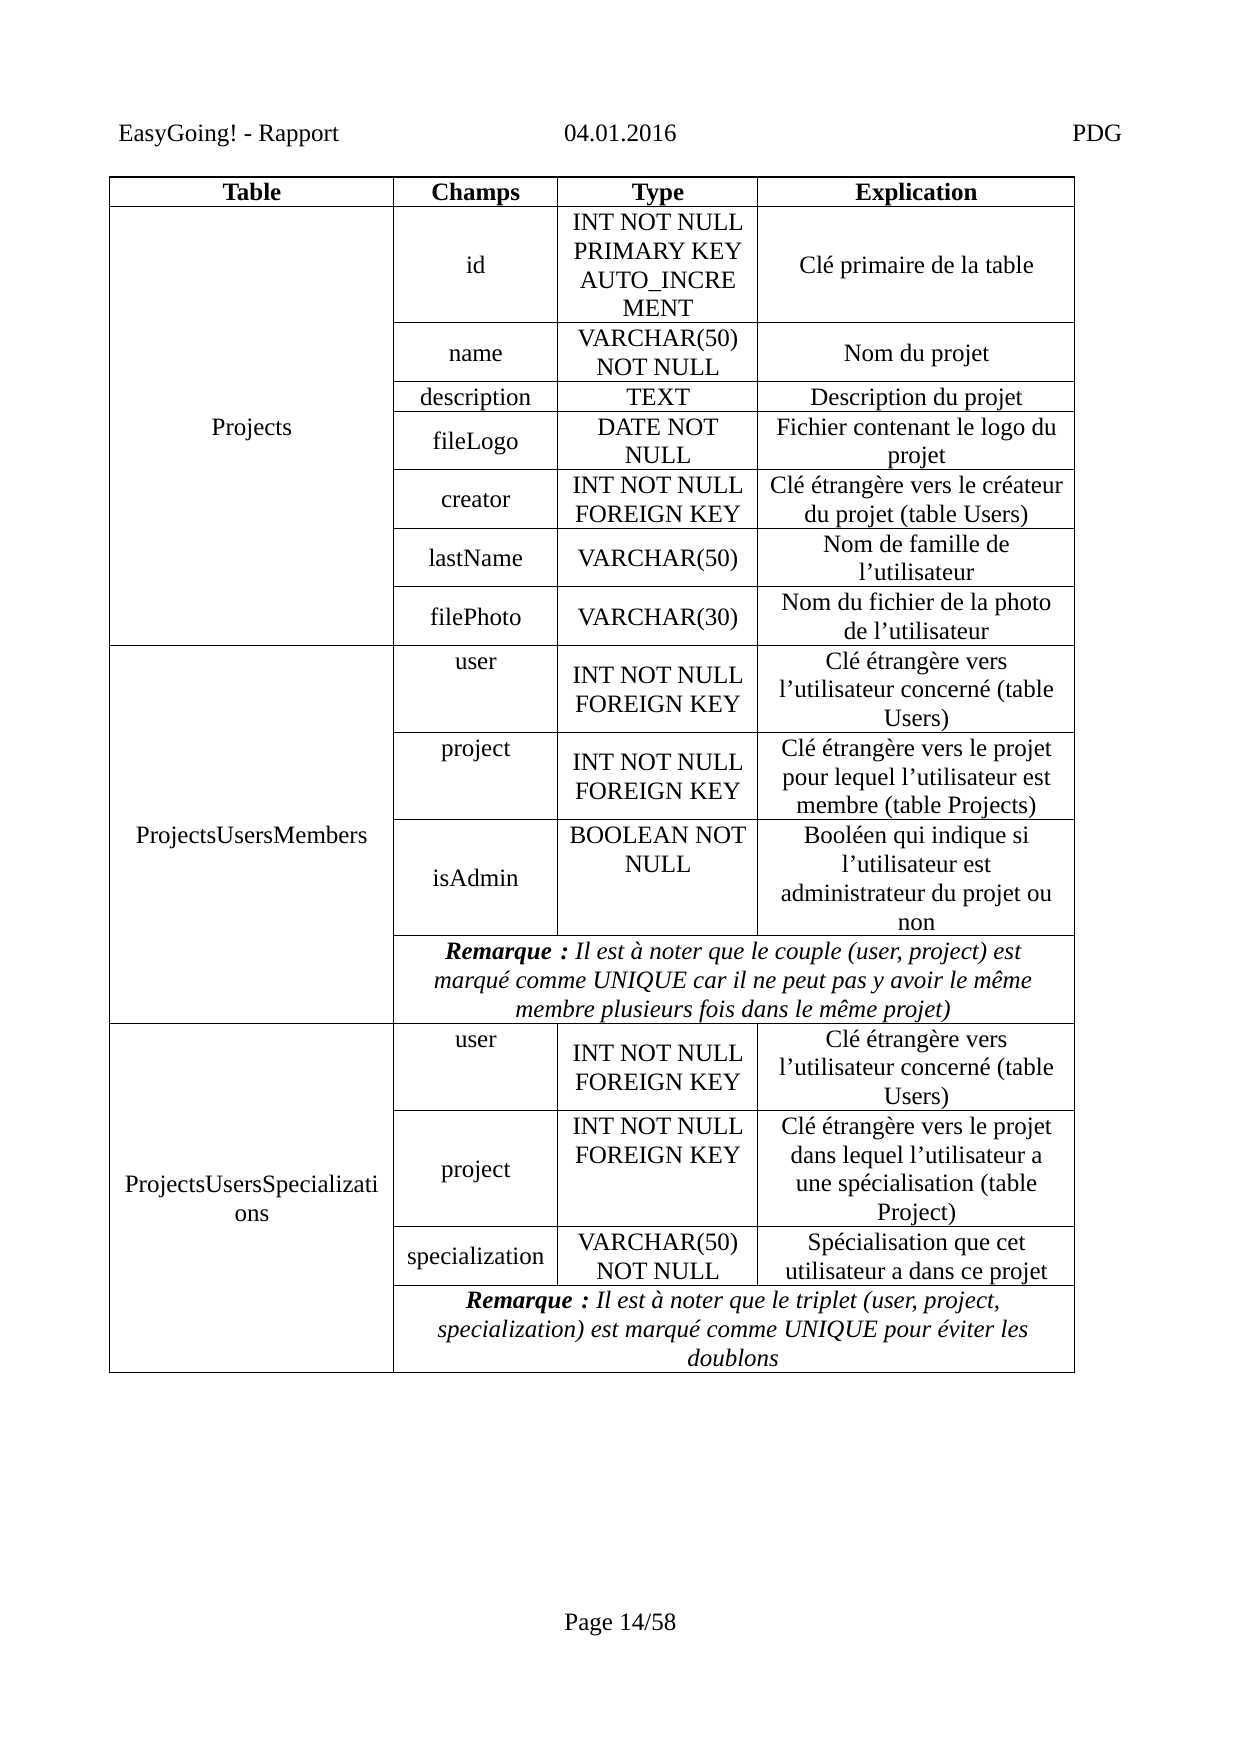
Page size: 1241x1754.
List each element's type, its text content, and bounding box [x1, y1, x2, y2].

table_cell specialization [394, 1227, 557, 1284]
table_cell Description du projet [758, 382, 1074, 411]
table_cell INT NOT NULL FOREIGN KEY [558, 470, 757, 528]
table_header Type [558, 178, 757, 206]
table_cell user [394, 646, 557, 732]
table_cell Clé primaire de la table [758, 207, 1074, 322]
table_cell Nom du fichier de la photo de l’utilisateur [758, 587, 1074, 645]
table_cell project [394, 1111, 557, 1226]
table_cell isAdmin [394, 820, 557, 935]
table_cell Spécialisation que cet utilisateur a dans ce projet [758, 1227, 1074, 1284]
table_cell name [394, 323, 557, 381]
table_header Champs [394, 178, 557, 206]
table_cell INT NOT NULL FOREIGN KEY [558, 733, 757, 819]
table_cell INT NOT NULL FOREIGN KEY [558, 646, 757, 732]
table_cell creator [394, 470, 557, 528]
table_cell INT NOT NULL FOREIGN KEY [558, 1024, 757, 1110]
table_cell id [394, 207, 557, 322]
table_cell Clé étrangère vers le projet pour lequel l’utilisateur est membre (table Projects) [758, 733, 1074, 819]
table_cell lastName [394, 529, 557, 586]
table_cell Remarque : Il est à noter que le couple (user, project) est marqué comme UNIQUE car il ne peut pas y avoir le même membre plusieurs fois dans le même projet) [394, 936, 1074, 1023]
table_cell VARCHAR(30) [558, 587, 757, 645]
table_cell ProjectsUsersMembers [110, 646, 393, 1023]
table_cell Nom de famille de l’utilisateur [758, 529, 1074, 586]
table_cell ProjectsUsersSpecializations [110, 1024, 393, 1372]
table_cell Fichier contenant le logo du projet [758, 412, 1074, 469]
table_header Table [110, 178, 393, 206]
table_cell VARCHAR(50) [558, 529, 757, 586]
table_cell Clé étrangère vers l’utilisateur concerné (table Users) [758, 1024, 1074, 1110]
table_cell VARCHAR(50) NOT NULL [558, 1227, 757, 1284]
table_cell Nom du projet [758, 323, 1074, 381]
table_cell VARCHAR(50) NOT NULL [558, 323, 757, 381]
table_cell INT NOT NULL FOREIGN KEY [558, 1111, 757, 1226]
table_cell Clé étrangère vers le créateur du projet (table Users) [758, 470, 1074, 528]
table_cell INT NOT NULL PRIMARY KEY AUTO_INCREMENT [558, 207, 757, 322]
table_cell project [394, 733, 557, 819]
table_cell BOOLEAN NOT NULL [558, 820, 757, 935]
table_cell description [394, 382, 557, 411]
table_header Explication [758, 178, 1074, 206]
table_cell fileLogo [394, 412, 557, 469]
table_cell Booléen qui indique si l’utilisateur est administrateur du projet ou non [758, 820, 1074, 935]
table_cell user [394, 1024, 557, 1110]
table_cell Remarque : Il est à noter que le triplet (user, project, specialization) est marqué comme UNIQUE pour éviter les doublons [394, 1286, 1074, 1372]
table_cell Clé étrangère vers l’utilisateur concerné (table Users) [758, 646, 1074, 732]
table_cell Projects [110, 207, 393, 645]
table_cell Clé étrangère vers le projet dans lequel l’utilisateur a une spécialisation (table Project) [758, 1111, 1074, 1226]
table_cell TEXT [558, 382, 757, 411]
table_cell filePhoto [394, 587, 557, 645]
table_cell DATE NOT NULL [558, 412, 757, 469]
